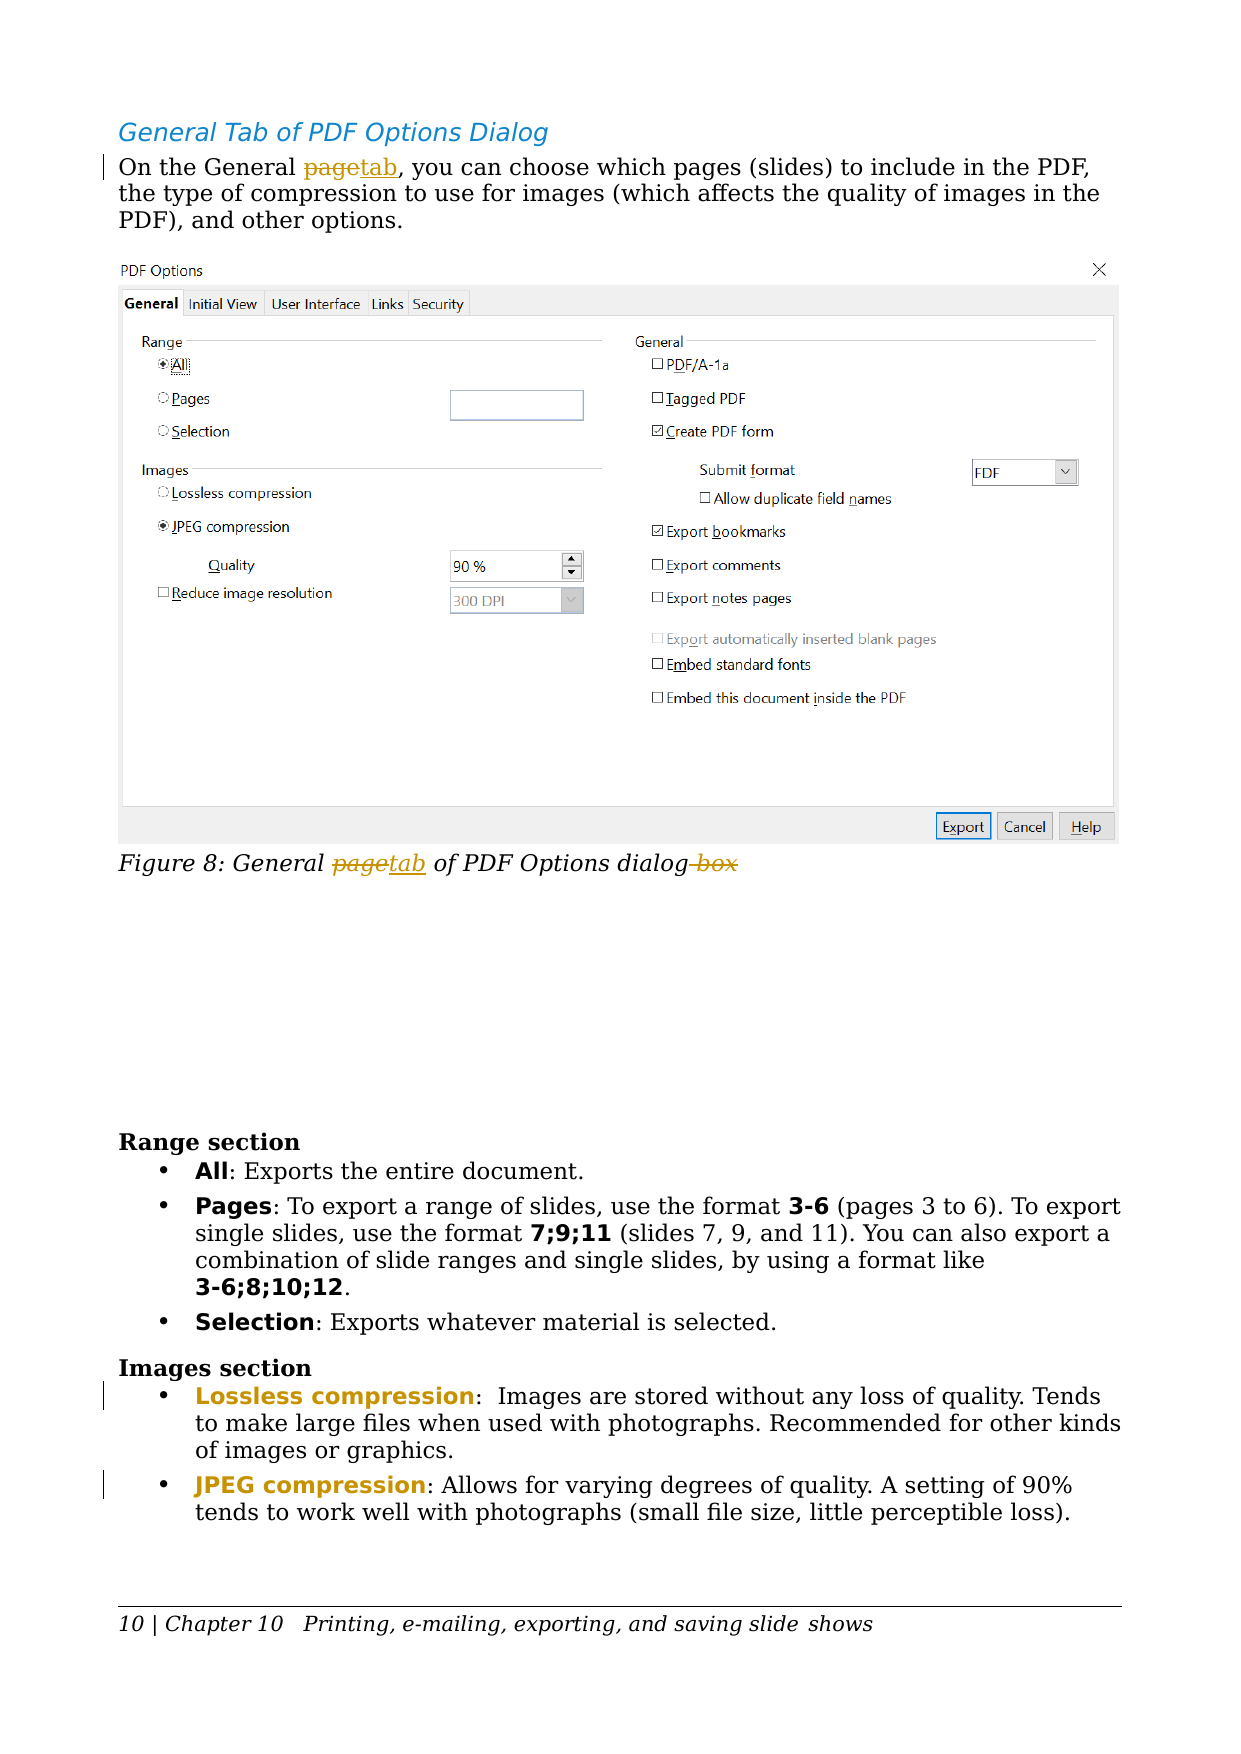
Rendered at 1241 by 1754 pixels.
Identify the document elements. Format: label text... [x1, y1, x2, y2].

text Images section [118, 1354, 1122, 1381]
list JPEG compression: Allows for varying degrees of quality. A setting of 90% tends to work well with photographs (small file size, little perceptible loss). [156, 1470, 1122, 1526]
text Figure 8: General tab of PDF Options dialog [118, 850, 1122, 877]
text On the General tab, you can choose which pages (slides) to include in the PDF, the type of compression to use for images (which affects the quality of images in the PDF), and other options. [118, 154, 1122, 234]
subtitle General Tab of PDF Options Dialog [118, 118, 1122, 147]
picture [118, 258, 1119, 844]
list Pages: To export a range of slides, use the format 3-6 (pages 3 to 6). To export single slides, use the format 7;9;11 (slides 7, 9, and 11). You can also export a combination of slide ranges and single slides, by using a format like 3‑6;8;10;12. [156, 1191, 1122, 1301]
list All: Exports the entire document. [156, 1156, 1122, 1185]
list Selection: Exports whatever material is selected. [156, 1307, 1122, 1336]
list Lossless compression: Images are stored without any loss of quality. Tends to make large files when used with photographs. Recommended for other kinds of images or graphics. [156, 1381, 1122, 1464]
text Range section [118, 1129, 1122, 1156]
